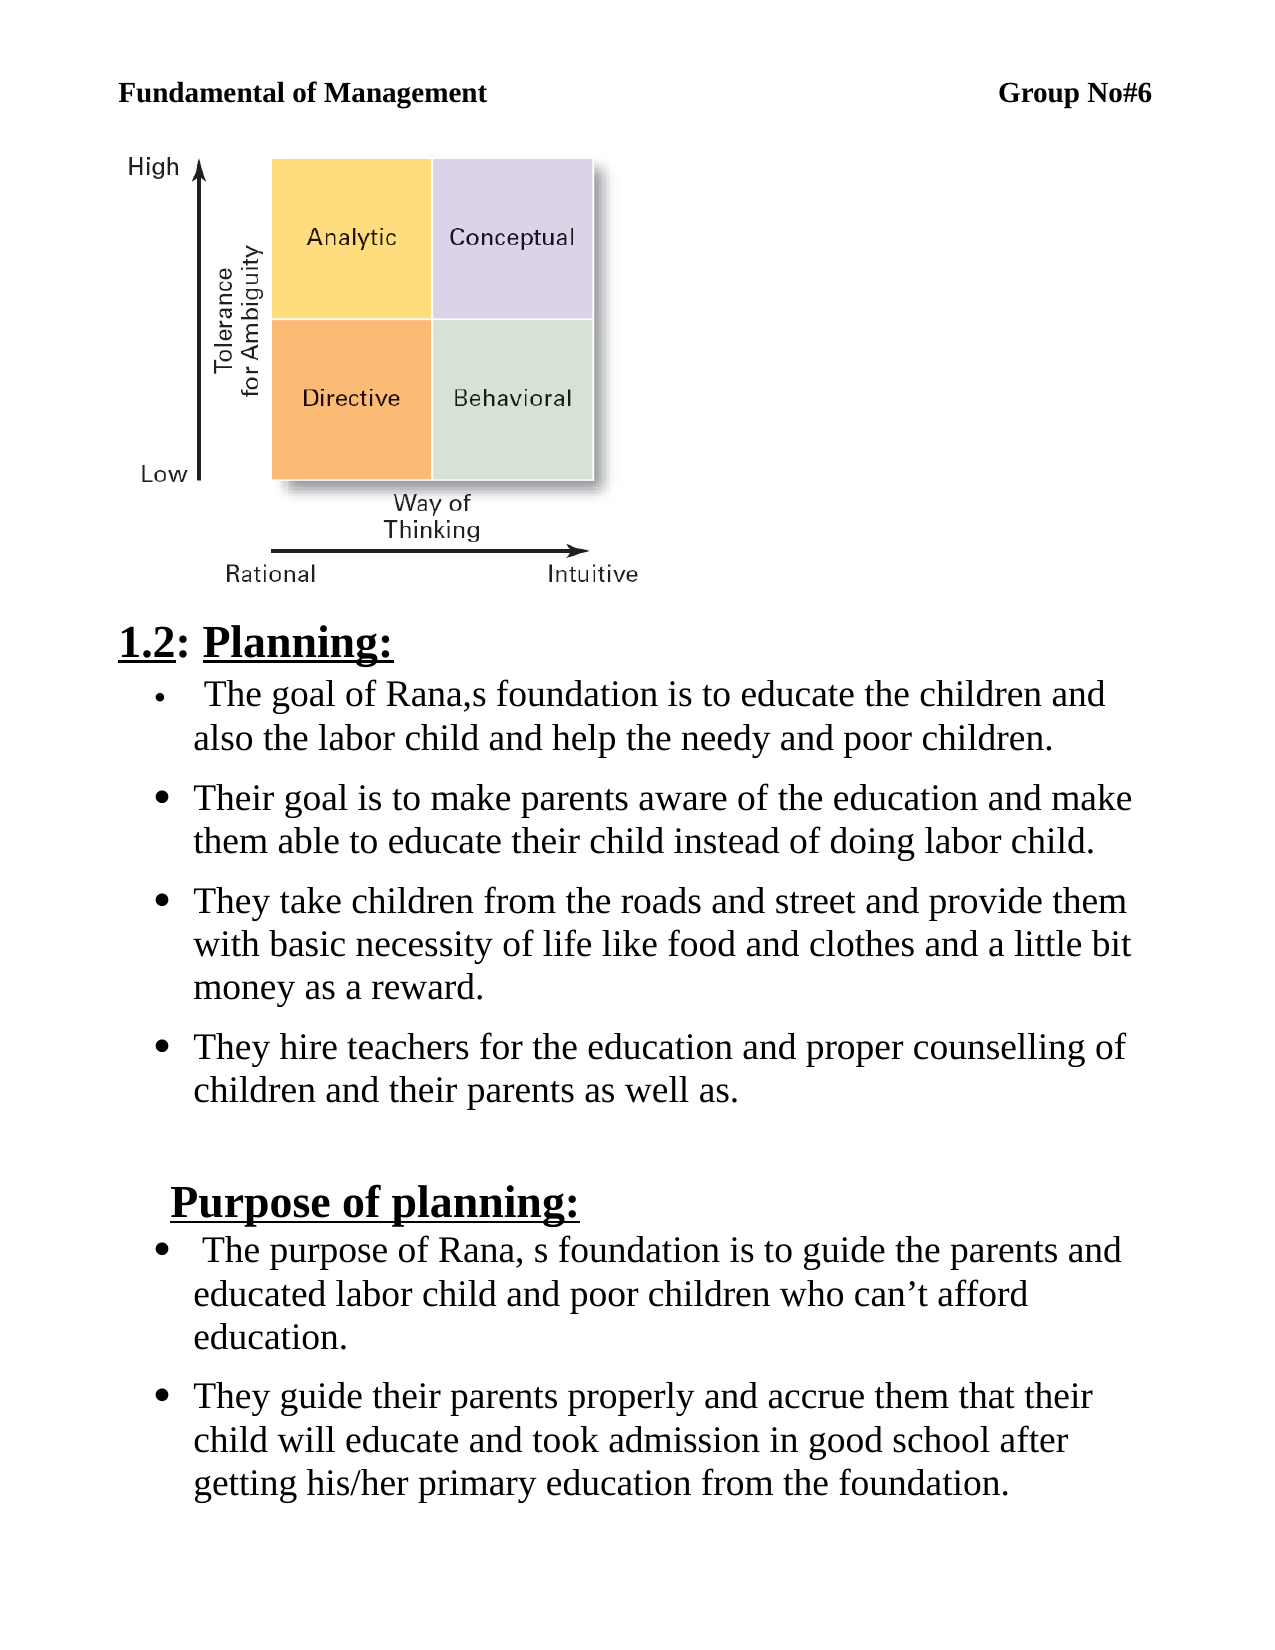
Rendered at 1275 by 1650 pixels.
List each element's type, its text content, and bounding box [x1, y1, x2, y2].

list The goal of Rana,s foundation is to educate the children and also the labor child and help the needy and poor children. [156, 668, 1157, 759]
list They guide their parents properly and accrue them that their child will educate and took admission in good school after getting his/her primary education from the foundation. [156, 1374, 1157, 1503]
list They take children from the roads and street and provide them with basic necessity of life like food and clothes and a little bit money as a reward. [156, 878, 1157, 1008]
list The purpose of Rana, s foundation is to guide the parents and educated labor child and poor children who can’t afford education. [156, 1228, 1157, 1357]
text 1.2: Planning: [118, 615, 1157, 668]
list Their goal is to make parents aware of the education and make them able to educate their child instead of doing labor child. [156, 775, 1157, 862]
list They hire teachers for the education and proper counselling of children and their parents as well as. [156, 1024, 1157, 1111]
text Purpose of planning: [118, 1175, 1157, 1228]
